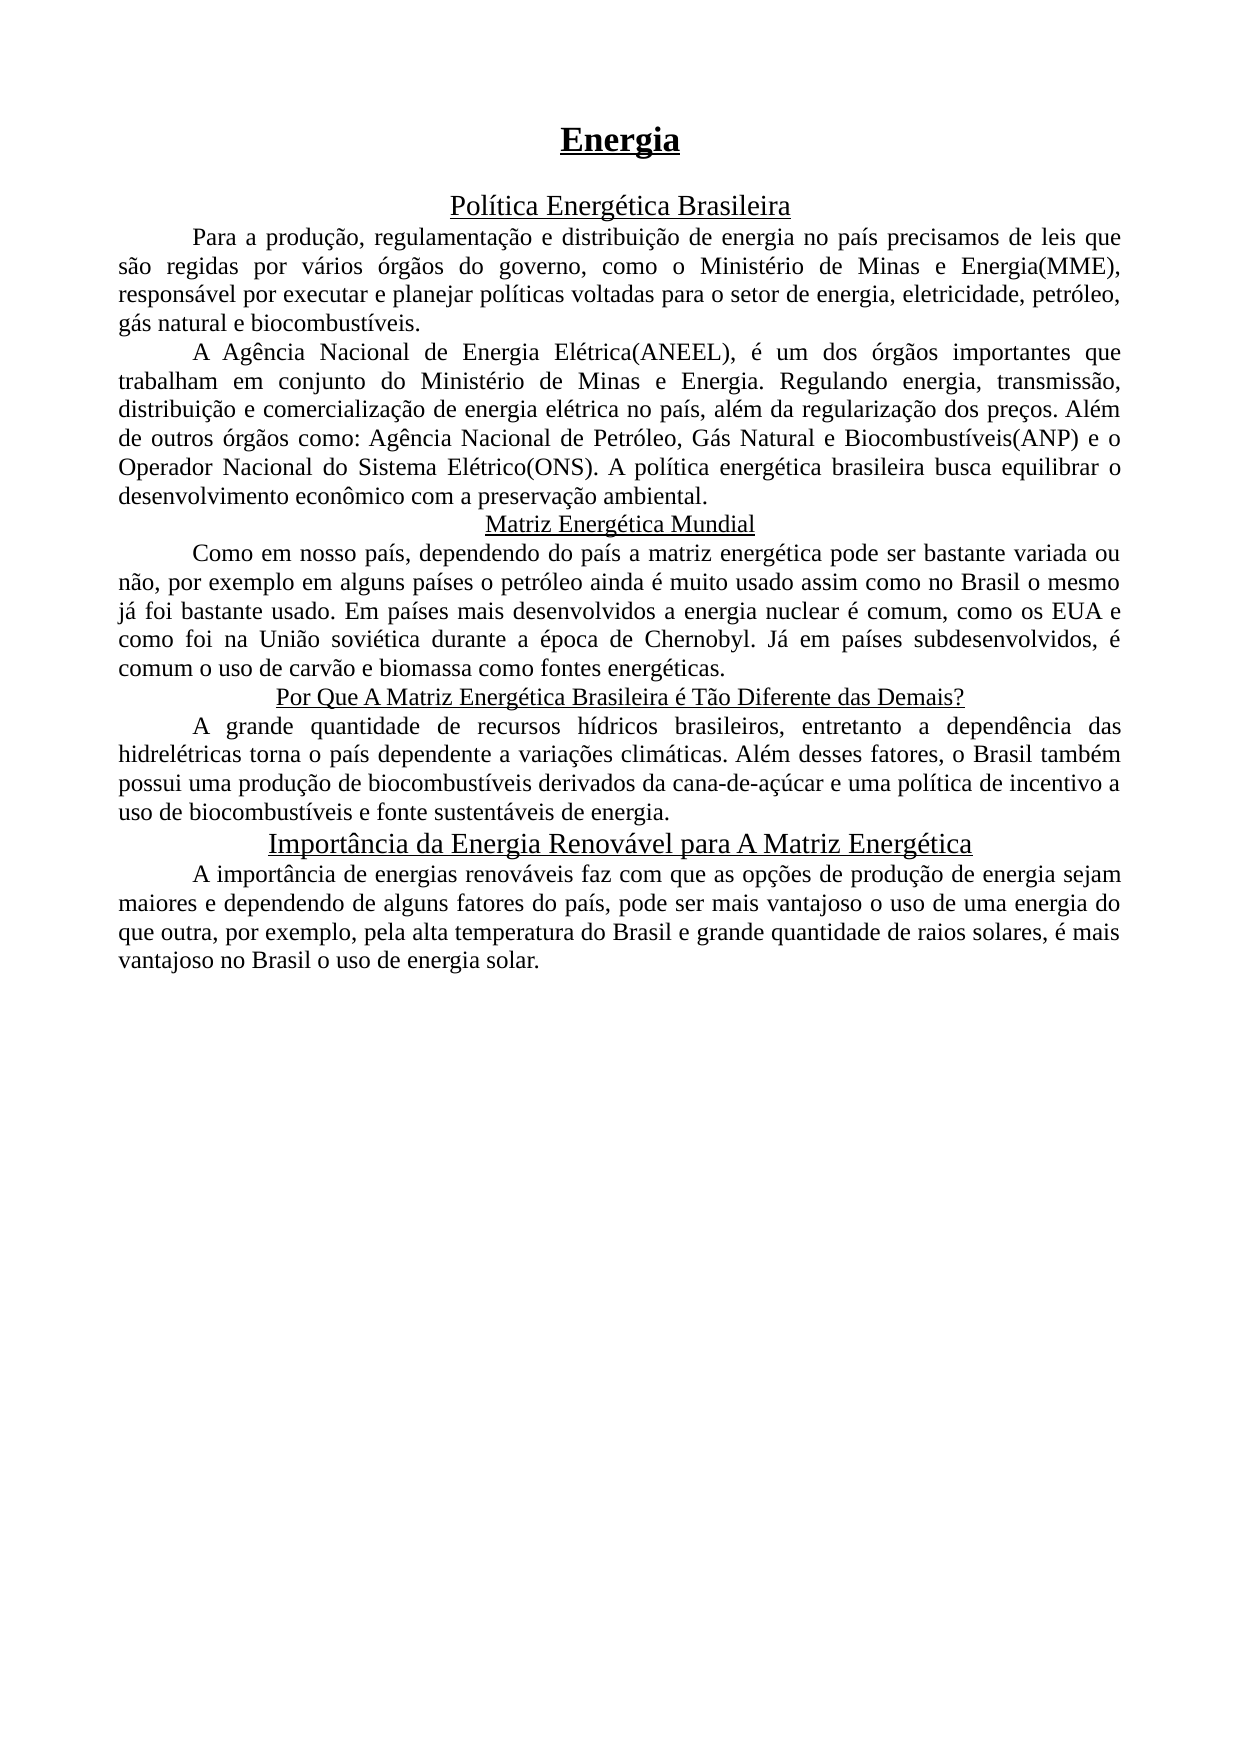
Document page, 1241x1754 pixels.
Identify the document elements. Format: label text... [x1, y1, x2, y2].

text Política Energética Brasileira [118, 188, 1122, 222]
text A Agência Nacional de Energia Elétrica(ANEEL), é um dos órgãos importantes que trabalham em conjunto do Ministério de Minas e Energia. Regulando energia, transmissão, distribuição e comercialização de energia elétrica no país, além da regularização dos preços. Além de outros órgãos como: Agência Nacional de Petróleo, Gás Natural e Biocombustíveis(ANP) e o Operador Nacional do Sistema Elétrico(ONS). A política energética brasileira busca equilibrar o desenvolvimento econômico com a preservação ambiental. [118, 337, 1122, 509]
text Como em nosso país, dependendo do país a matriz energética pode ser bastante variada ou não, por exemplo em alguns países o petróleo ainda é muito usado assim como no Brasil o mesmo já foi bastante usado. Em países mais desenvolvidos a energia nuclear é comum, como os EUA e como foi na União soviética durante a época de Chernobyl. Já em países subdesenvolvidos, é comum o uso de carvão e biomassa como fontes energéticas. [118, 538, 1122, 682]
text Importância da Energia Renovável para A Matriz Energética [118, 826, 1122, 859]
text Para a produção, regulamentação e distribuição de energia no país precisamos de leis que são regidas por vários órgãos do governo, como o Ministério de Minas e Energia(MME), responsável por executar e planejar políticas voltadas para o setor de energia, eletricidade, petróleo, gás natural e biocombustíveis. [118, 222, 1122, 337]
text A grande quantidade de recursos hídricos brasileiros, entretanto a dependência das hidrelétricas torna o país dependente a variações climáticas. Além desses fatores, o Brasil também possui uma produção de biocombustíveis derivados da cana-de-açúcar e uma política de incentivo a uso de biocombustíveis e fonte sustentáveis de energia. [118, 711, 1122, 826]
text Matriz Energética Mundial [118, 509, 1122, 538]
text A importância de energias renováveis faz com que as opções de produção de energia sejam maiores e dependendo de alguns fatores do país, pode ser mais vantajoso o uso de uma energia do que outra, por exemplo, pela alta temperatura do Brasil e grande quantidade de raios solares, é mais vantajoso no Brasil o uso de energia solar. [118, 859, 1122, 974]
text Por Que A Matriz Energética Brasileira é Tão Diferente das Demais? [118, 682, 1122, 711]
